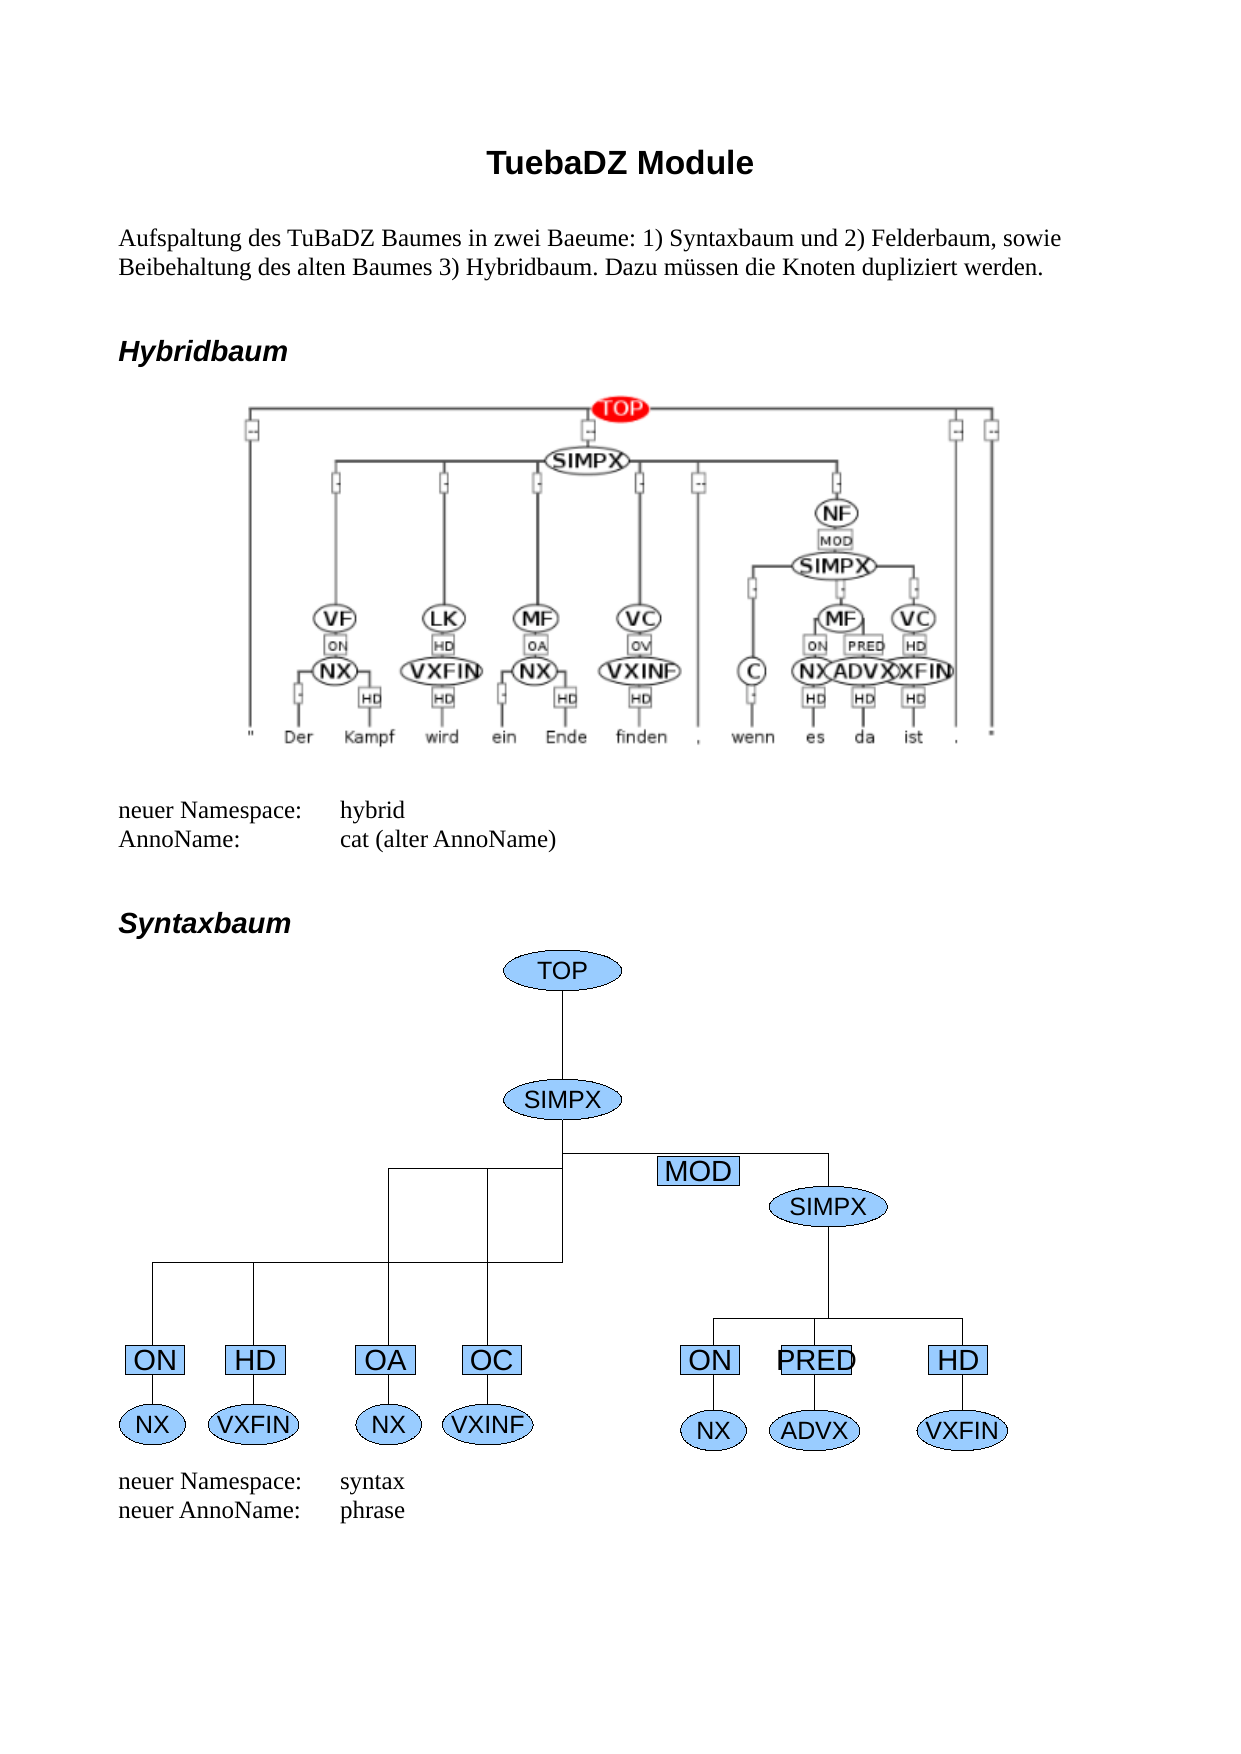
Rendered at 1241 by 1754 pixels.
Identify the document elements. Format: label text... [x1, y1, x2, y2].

picture [233, 380, 1023, 767]
subtitle Hybridbaum [118, 334, 1122, 368]
subtitle TuebaDZ Module [118, 143, 1122, 182]
subtitle Syntaxbaum [118, 906, 1122, 940]
text neuer Namespace: hybrid [118, 795, 1122, 824]
text neuer Namespace: syntax [118, 1466, 1122, 1495]
text Aufspaltung des TuBaDZ Baumes in zwei Baeume: 1) Syntaxbaum und 2) Felderbaum, sowie Beibehaltung des alten Baumes 3) Hybridbaum. Dazu müssen die Knoten dupliziert werden. [118, 223, 1122, 281]
text AnnoName: cat (alter AnnoName) [118, 824, 1122, 853]
text neuer AnnoName: phrase [118, 1495, 1122, 1524]
